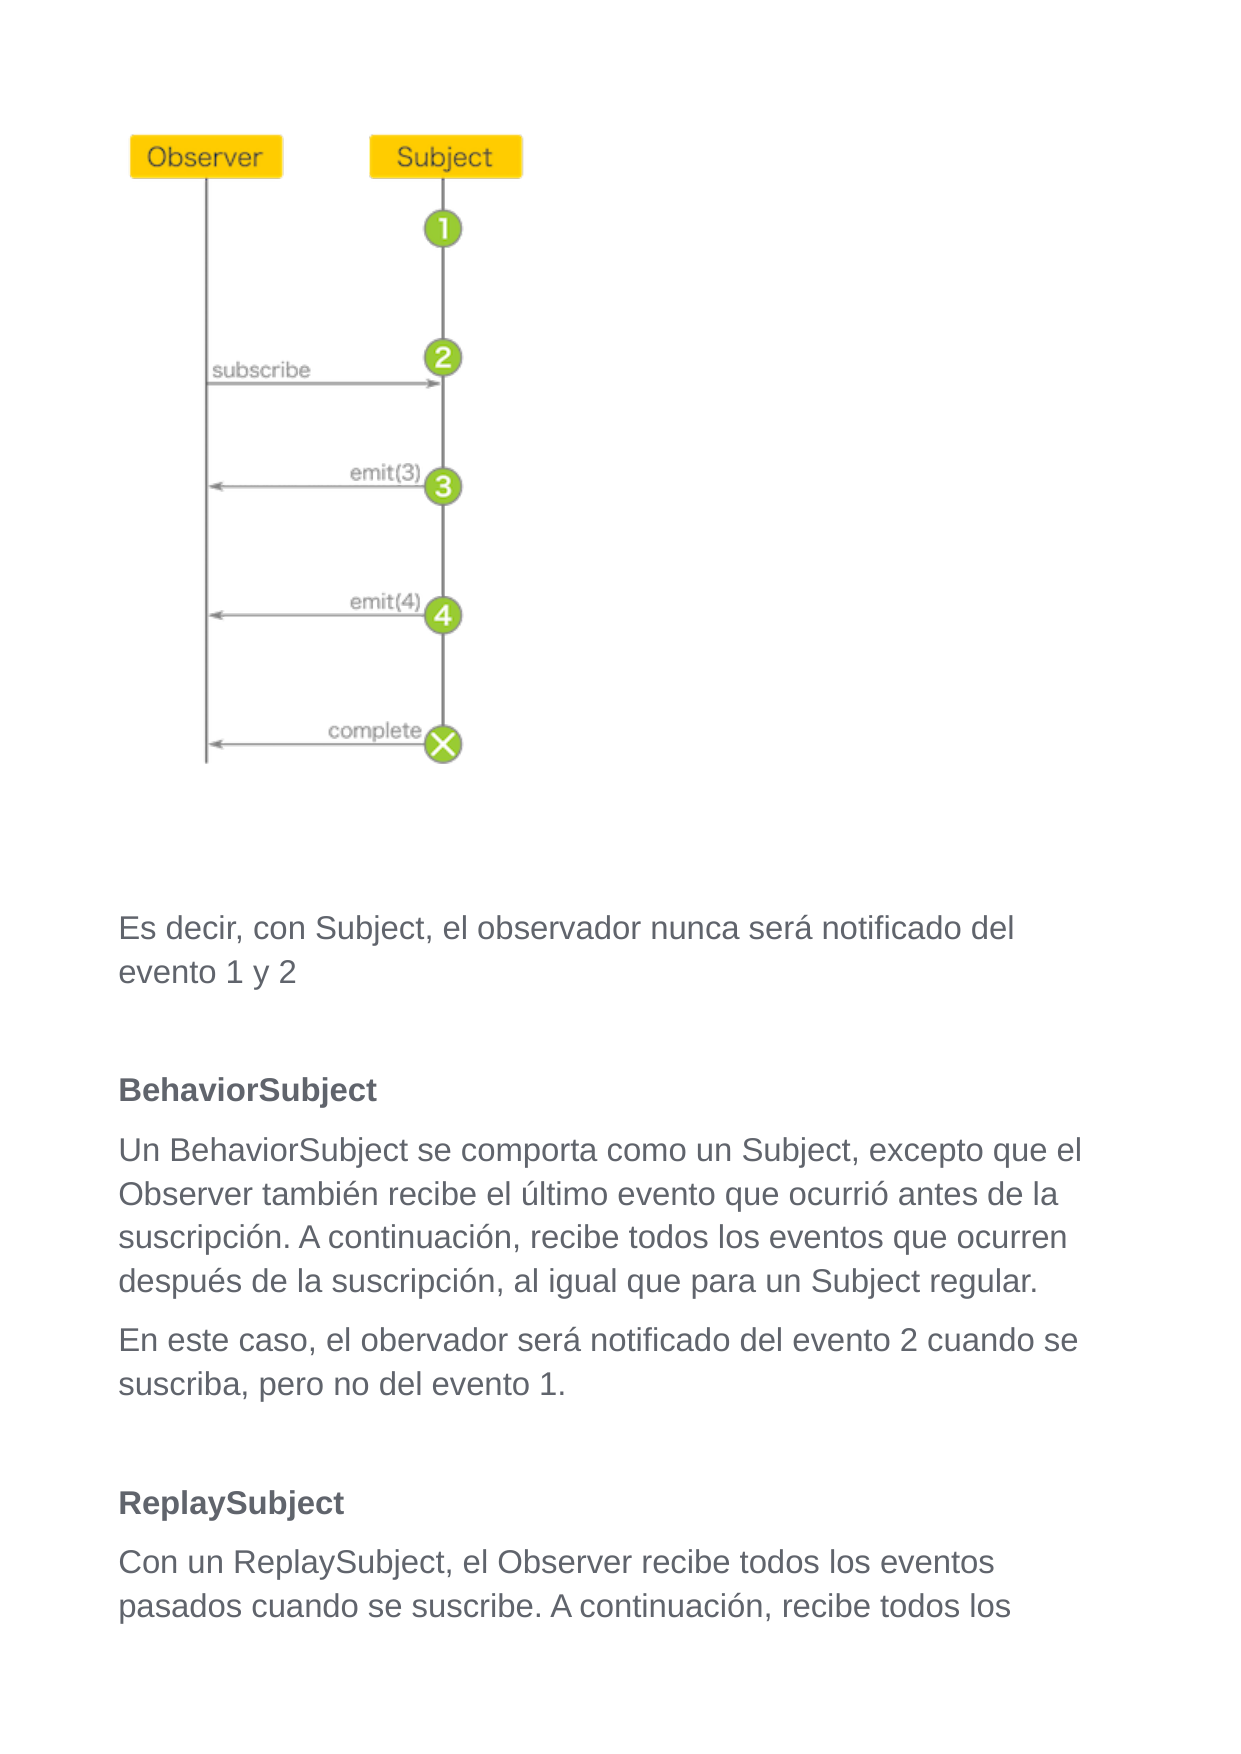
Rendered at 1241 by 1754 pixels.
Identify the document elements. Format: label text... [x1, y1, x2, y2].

picture [118, 118, 578, 828]
text Es decir, con Subject, el observador nunca será notificado del evento 1 y 2 [118, 902, 1122, 990]
text ReplaySubject [118, 1477, 1122, 1521]
text En este caso, el obervador será notificado del evento 2 cuando se suscriba, pero no del evento 1. [118, 1315, 1122, 1402]
text BehaviorSubject [118, 1065, 1122, 1109]
text Un BehaviorSubject se comporta como un Subject, excepto que el Observer también recibe el último evento que ocurrió antes de la suscripción. A continuación, recibe todos los eventos que ocurren después de la suscripción, al igual que para un Subject regular. [118, 1124, 1122, 1299]
text Con un ReplaySubject, el Observer recibe todos los eventos pasados cuando se suscribe. A continuación, recibe todos los [118, 1537, 1122, 1624]
